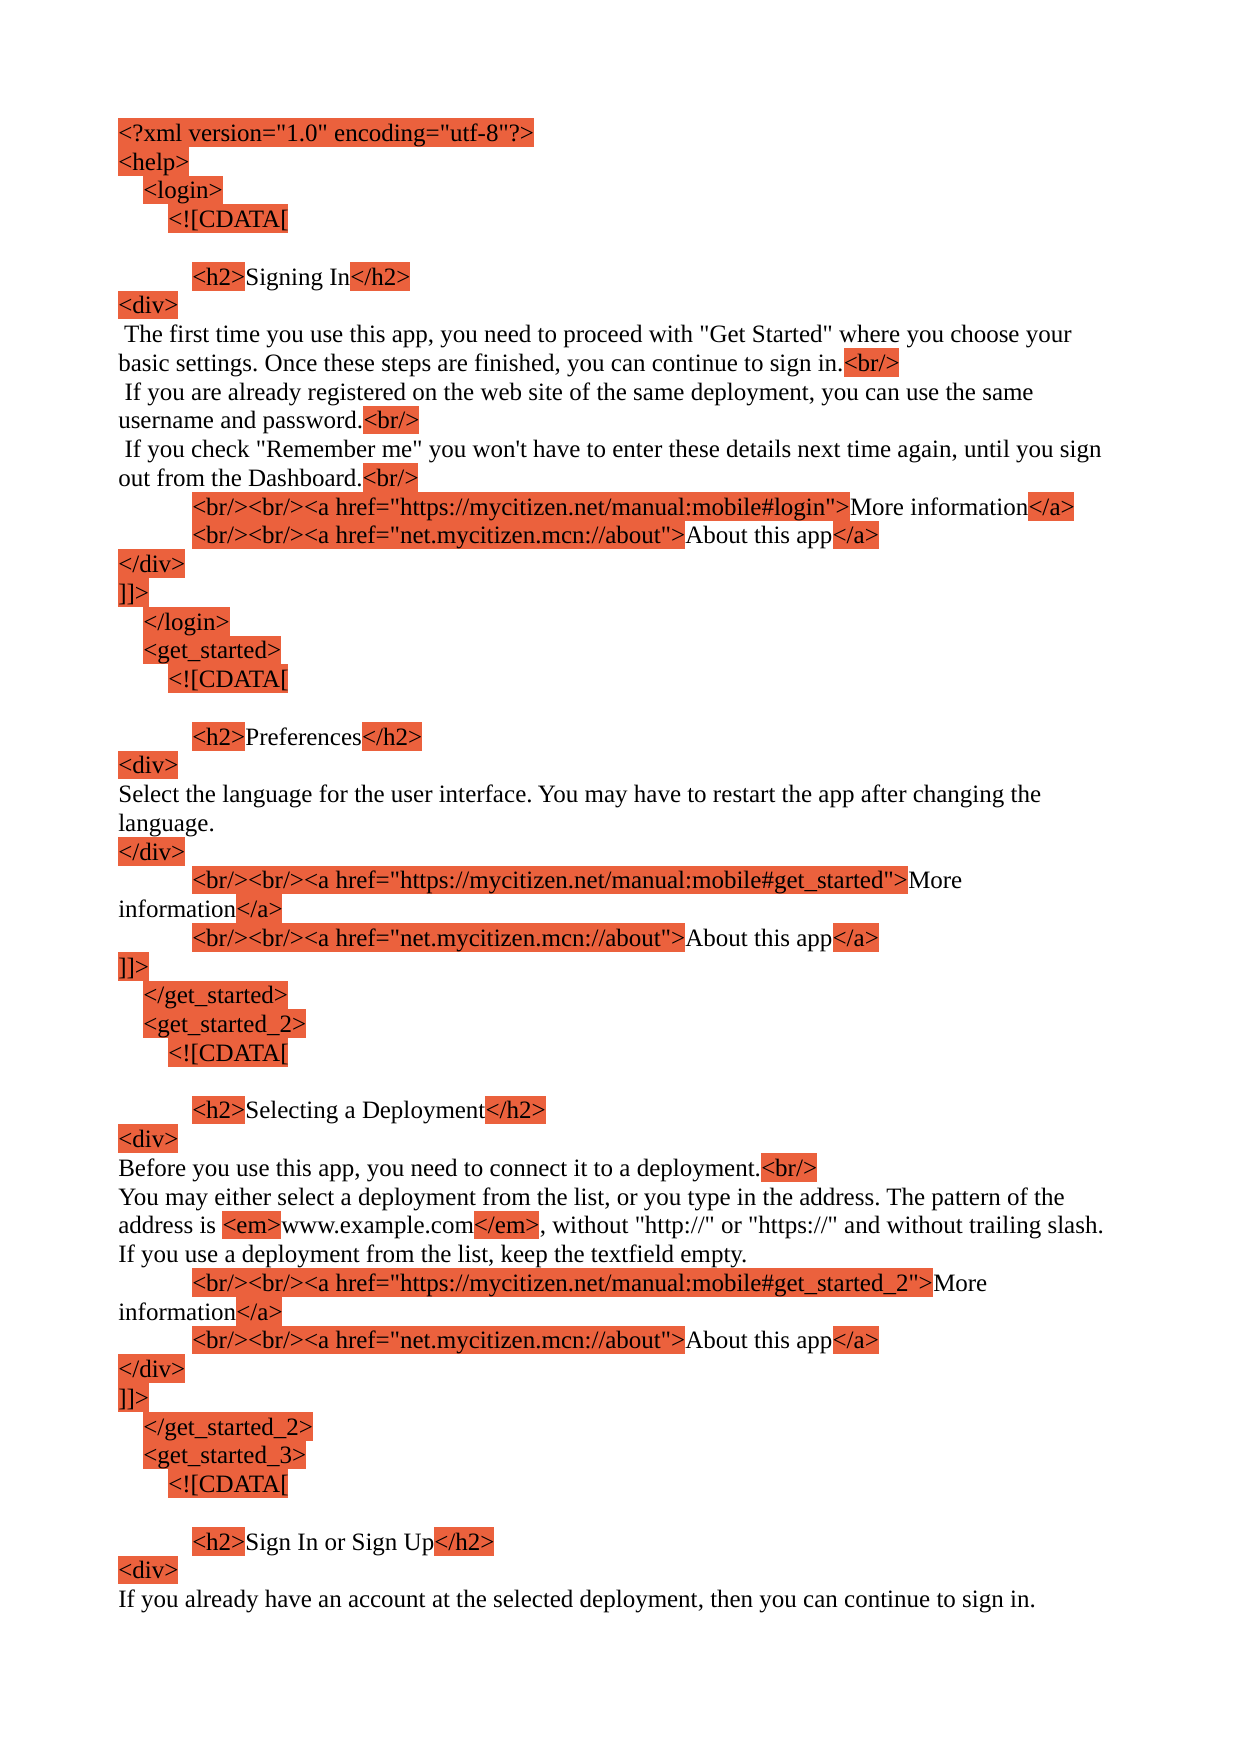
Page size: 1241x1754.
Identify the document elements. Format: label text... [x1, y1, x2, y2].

text <h2>Signing In</h2> [118, 262, 1122, 291]
text </div> [118, 1354, 1122, 1383]
text If you are already registered on the web site of the same deployment, you can use the same username and password.<br/> [118, 377, 1122, 434]
text <br/><br/><a href="https://mycitizen.net/manual:mobile#get_started_2">More information</a> [118, 1268, 1122, 1326]
text <![CDATA[ [118, 1469, 1122, 1498]
text </get_started_2> [118, 1412, 1122, 1441]
text <br/><br/><a href="https://mycitizen.net/manual:mobile#get_started">More information</a> [118, 866, 1122, 923]
text ]]> [118, 578, 1122, 607]
text <get_started> [118, 636, 1122, 664]
text <div> [118, 751, 1122, 779]
text If you check "Remember me" you won't have to enter these details next time again, until you sign out from the Dashboard.<br/> [118, 434, 1122, 492]
text <div> [118, 1124, 1122, 1153]
text </get_started> [118, 981, 1122, 1009]
text ]]> [118, 952, 1122, 981]
text <h2>Preferences</h2> [118, 722, 1122, 751]
text <div> [118, 291, 1122, 319]
text ]]> [118, 1383, 1122, 1412]
text </div> [118, 837, 1122, 866]
text <login> [118, 176, 1122, 204]
text <h2>Sign In or Sign Up</h2> [118, 1527, 1122, 1556]
text If you already have an account at the selected deployment, then you can continue to sign in. [118, 1584, 1122, 1613]
text <br/><br/><a href="net.mycitizen.mcn://about">About this app</a> [118, 1326, 1122, 1354]
text <br/><br/><a href="net.mycitizen.mcn://about">About this app</a> [118, 521, 1122, 549]
text <?xml version="1.0" encoding="utf-8"?> [118, 118, 1122, 147]
text You may either select a deployment from the list, or you type in the address. The pattern of the address is <em>www.example.com</em>, without "http://" or "https://" and without trailing slash. If you use a deployment from the list, keep the textfield empty. [118, 1182, 1122, 1268]
text <h2>Selecting a Deployment</h2> [118, 1096, 1122, 1124]
text <![CDATA[ [118, 1038, 1122, 1067]
text Before you use this app, you need to connect it to a deployment.<br/> [118, 1153, 1122, 1182]
text <![CDATA[ [118, 204, 1122, 233]
text <br/><br/><a href="https://mycitizen.net/manual:mobile#login">More information</a> [118, 492, 1122, 521]
text <get_started_3> [118, 1441, 1122, 1469]
text <br/><br/><a href="net.mycitizen.mcn://about">About this app</a> [118, 923, 1122, 952]
text </login> [118, 607, 1122, 636]
text <get_started_2> [118, 1009, 1122, 1038]
text <div> [118, 1556, 1122, 1584]
text <help> [118, 147, 1122, 176]
text The first time you use this app, you need to proceed with "Get Started" where you choose your basic settings. Once these steps are finished, you can continue to sign in.<br/> [118, 319, 1122, 377]
text Select the language for the user interface. You may have to restart the app after changing the language. [118, 779, 1122, 837]
text </div> [118, 549, 1122, 578]
text <![CDATA[ [118, 664, 1122, 693]
